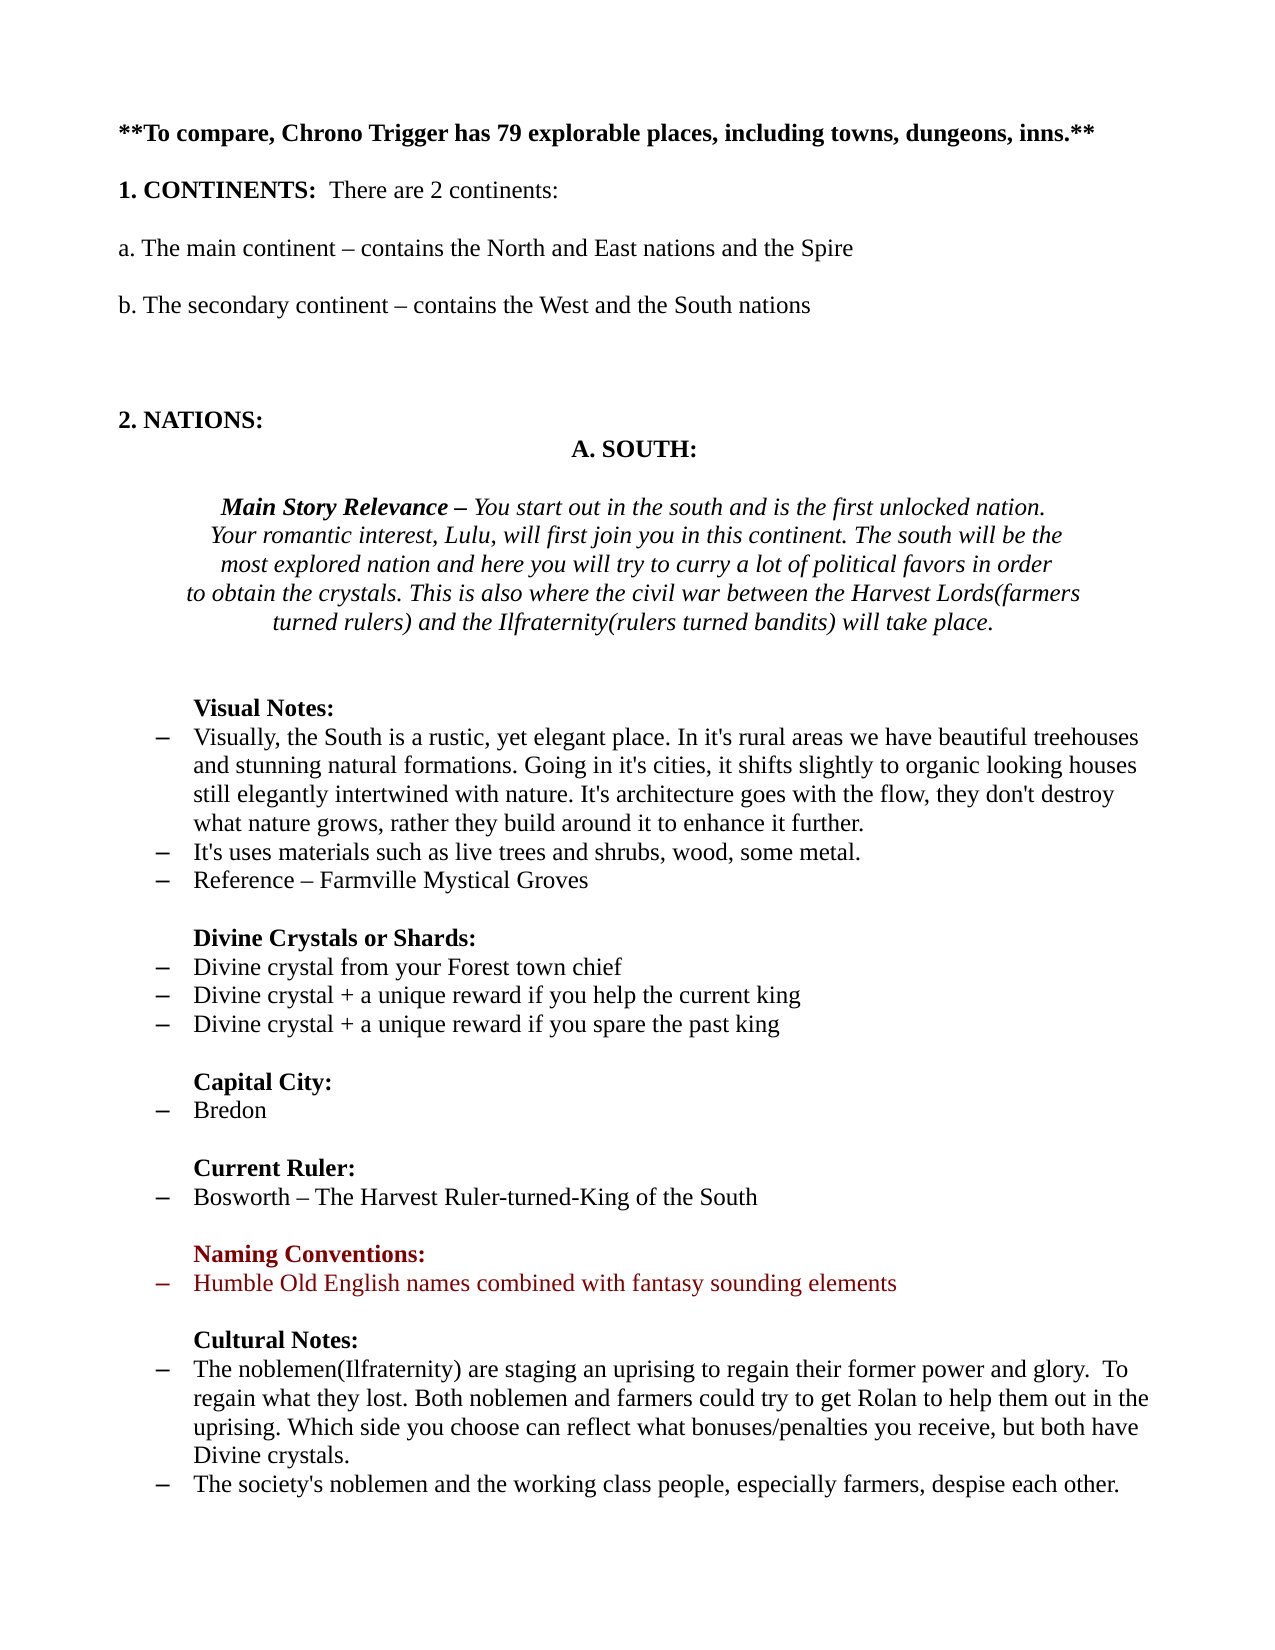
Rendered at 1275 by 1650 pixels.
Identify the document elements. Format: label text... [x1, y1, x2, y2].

list Divine crystal from your Forest town chief [156, 952, 1157, 981]
text most explored nation and here you will try to curry a lot of political favors in order [118, 549, 1157, 578]
list Divine Crystals or Shards: [156, 923, 1157, 952]
list Humble Old English names combined with fantasy sounding elements [156, 1268, 1157, 1297]
text Your romantic interest, Lulu, will first join you in this continent. The south will be the [118, 521, 1157, 549]
text 2. NATIONS: [118, 406, 1157, 434]
text a. The main continent – contains the North and East nations and the Spire [118, 233, 1157, 262]
list Visually, the South is a rustic, yet elegant place. In it's rural areas we have beautiful treehouses and stunning natural formations. Going in it's cities, it shifts slightly to organic looking houses still elegantly intertwined with nature. It's architecture goes with the flow, they don't destroy what nature grows, rather they build around it to enhance it further. [156, 722, 1157, 837]
list Visual Notes: [156, 693, 1157, 722]
text 1. CONTINENTS: There are 2 continents: [118, 176, 1157, 204]
list It's uses materials such as live trees and shrubs, wood, some metal. [156, 837, 1157, 866]
list Capital City: [156, 1067, 1157, 1096]
list Bredon [156, 1096, 1157, 1124]
list Reference – Farmville Mystical Groves [156, 866, 1157, 894]
text Main Story Relevance – You start out in the south and is the first unlocked nation. [118, 492, 1157, 521]
list Divine crystal + a unique reward if you spare the past king [156, 1009, 1157, 1038]
list Bosworth – The Harvest Ruler-turned-King of the South [156, 1182, 1157, 1211]
text turned rulers) and the Ilfraternity(rulers turned bandits) will take place. [118, 607, 1157, 636]
list Naming Conventions: [156, 1239, 1157, 1268]
list The society's noblemen and the working class people, especially farmers, despise each other. [156, 1469, 1157, 1498]
text b. The secondary continent – contains the West and the South nations [118, 291, 1157, 319]
list Cultural Notes: [156, 1326, 1157, 1354]
text A. SOUTH: [118, 434, 1157, 463]
list Divine crystal + a unique reward if you help the current king [156, 981, 1157, 1009]
list Current Ruler: [156, 1153, 1157, 1182]
text **To compare, Chrono Trigger has 79 explorable places, including towns, dungeons, inns.** [118, 118, 1157, 147]
text to obtain the crystals. This is also where the civil war between the Harvest Lords(farmers [118, 578, 1157, 607]
list The noblemen(Ilfraternity) are staging an uprising to regain their former power and glory. To regain what they lost. Both noblemen and farmers could try to get Rolan to help them out in the uprising. Which side you choose can reflect what bonuses/penalties you receive, but both have Divine crystals. [156, 1354, 1157, 1469]
